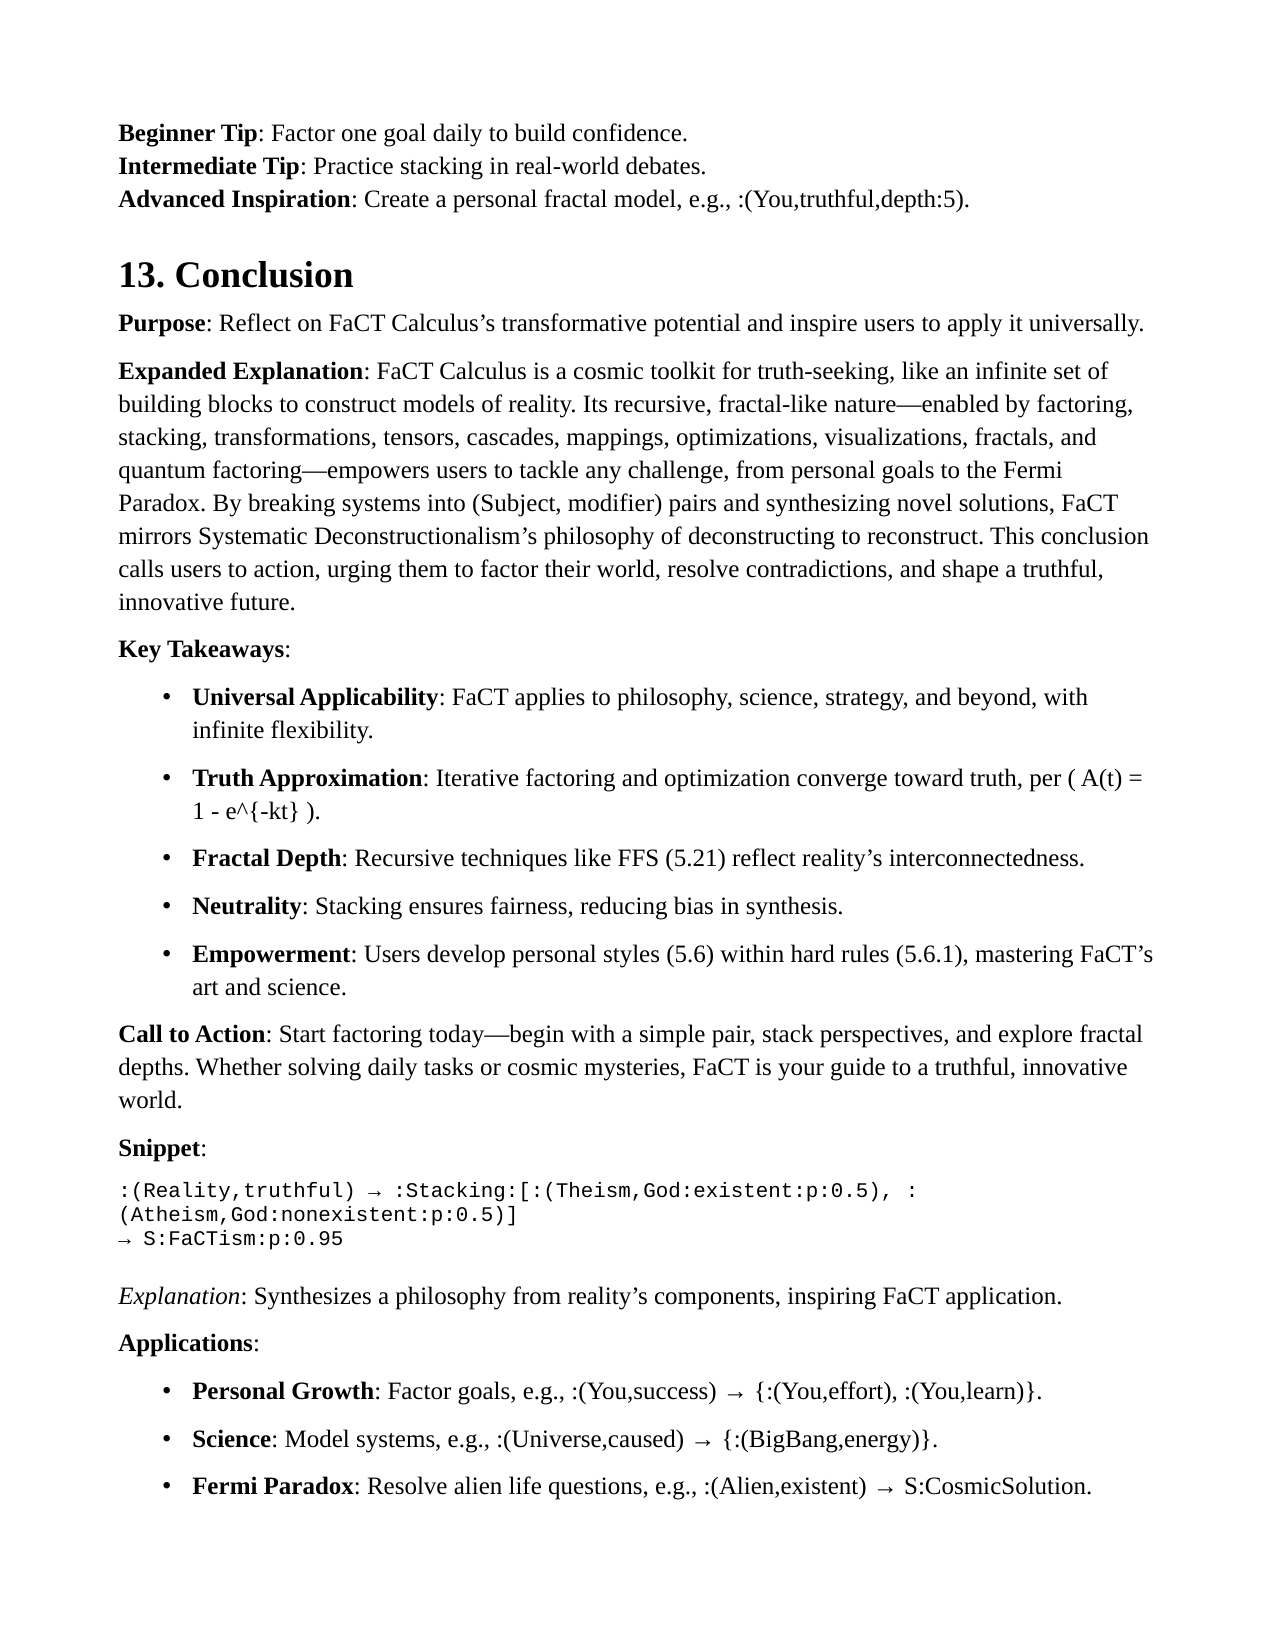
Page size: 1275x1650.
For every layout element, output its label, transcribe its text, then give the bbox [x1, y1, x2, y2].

list Universal Applicability: FaCT applies to philosophy, science, strategy, and beyond, with infinite flexibility. [162, 682, 1157, 744]
text :(Reality,truthful) → :Stacking:[:(Theism,God:existent:p:0.5), :(Atheism,God:nonexistent:p:0.5)] [118, 1181, 1157, 1228]
list Personal Growth: Factor goals, e.g., :(You,success) → {:(You,effort), :(You,learn)}. [162, 1376, 1157, 1405]
text → S:FaCTism:p:0.95 [118, 1228, 1157, 1251]
list Truth Approximation: Iterative factoring and optimization converge toward truth, per ( A(t) = 1 - e^{-kt} ). [162, 763, 1157, 824]
text Call to Action: Start factoring today—begin with a simple pair, stack perspectives, and explore fractal depths. Whether solving daily tasks or cosmic mysteries, FaCT is your guide to a truthful, innovative world. [118, 1019, 1157, 1114]
list Empowerment: Users develop personal styles (5.6) within hard rules (5.6.1), mastering FaCT’s art and science. [162, 939, 1157, 1000]
text Applications: [118, 1328, 1157, 1357]
list Neutrality: Stacking ensures fairness, reducing bias in synthesis. [162, 891, 1157, 920]
list Science: Model systems, e.g., :(Universe,caused) → {:(BigBang,energy)}. [162, 1424, 1157, 1452]
text Snippet: [118, 1133, 1157, 1162]
text Beginner Tip: Factor one goal daily to build confidence. Intermediate Tip: Practice stacking in real-world debates. Advanced Inspiration: Create a personal fractal model, e.g., :(You,truthful,depth:5). [118, 118, 1157, 213]
text Key Takeaways: [118, 634, 1157, 663]
subtitle 13. Conclusion [118, 253, 1157, 296]
text Explanation: Synthesizes a philosophy from reality’s components, inspiring FaCT application. [118, 1281, 1157, 1310]
text Expanded Explanation: FaCT Calculus is a cosmic toolkit for truth-seeking, like an infinite set of building blocks to construct models of reality. Its recursive, fractal-like nature—enabled by factoring, stacking, transformations, tensors, cascades, mappings, optimizations, visualizations, fractals, and quantum factoring—empowers users to tackle any challenge, from personal goals to the Fermi Paradox. By breaking systems into (Subject, modifier) pairs and synthesizing novel solutions, FaCT mirrors Systematic Deconstructionalism’s philosophy of deconstructing to reconstruct. This conclusion calls users to action, urging them to factor their world, resolve contradictions, and shape a truthful, innovative future. [118, 356, 1157, 616]
text Purpose: Reflect on FaCT Calculus’s transformative potential and inspire users to apply it universally. [118, 308, 1157, 337]
list Fractal Depth: Recursive techniques like FFS (5.21) reflect reality’s interconnectedness. [162, 843, 1157, 872]
list Fermi Paradox: Resolve alien life questions, e.g., :(Alien,existent) → S:CosmicSolution. [162, 1471, 1157, 1500]
